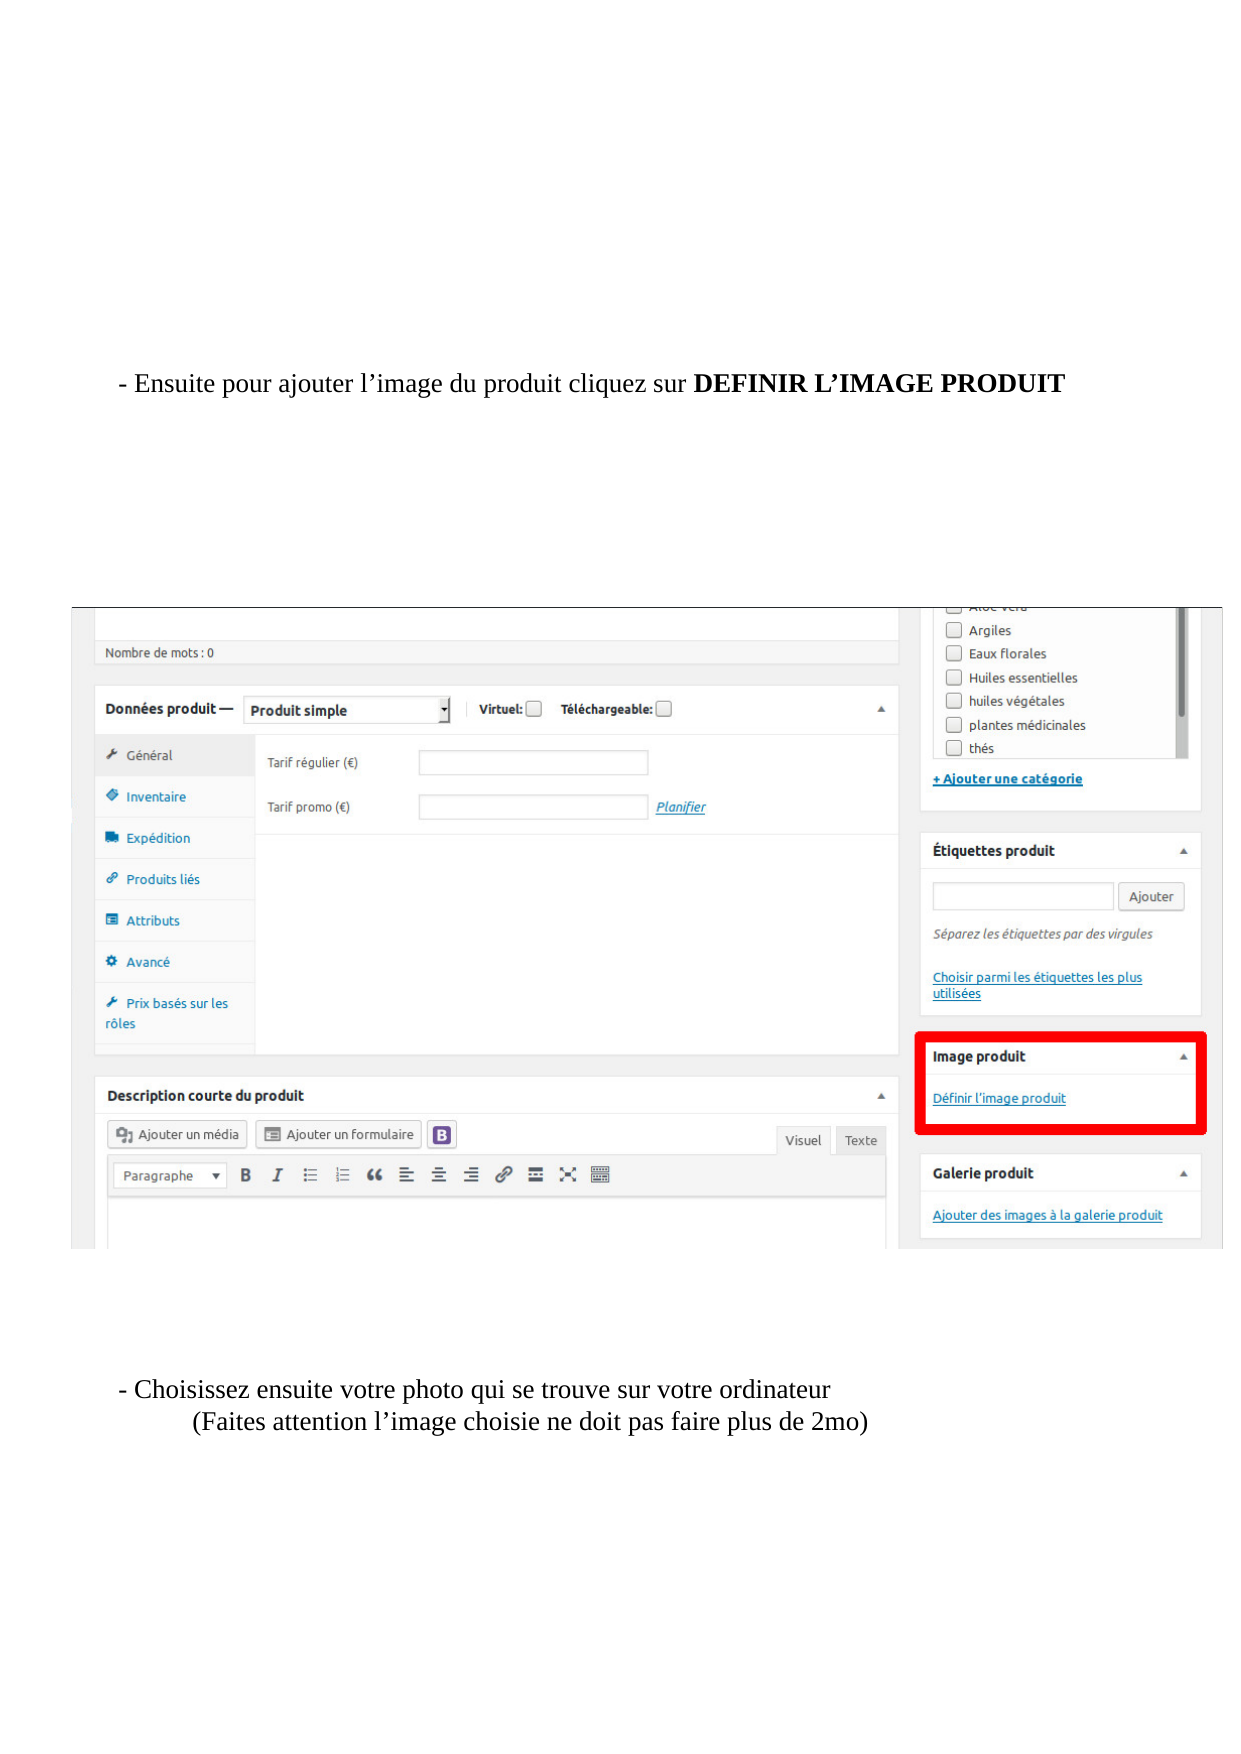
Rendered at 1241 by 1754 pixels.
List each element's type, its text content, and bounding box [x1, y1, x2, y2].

text (Faites attention l’image choisie ne doit pas faire plus de 2mo) [118, 1405, 1122, 1436]
picture [71, 607, 1223, 1249]
text - Choisissez ensuite votre photo qui se trouve sur votre ordinateur [118, 1373, 1122, 1405]
text - Ensuite pour ajouter l’image du produit cliquez sur DEFINIR L’IMAGE PRODUIT [118, 367, 1122, 398]
